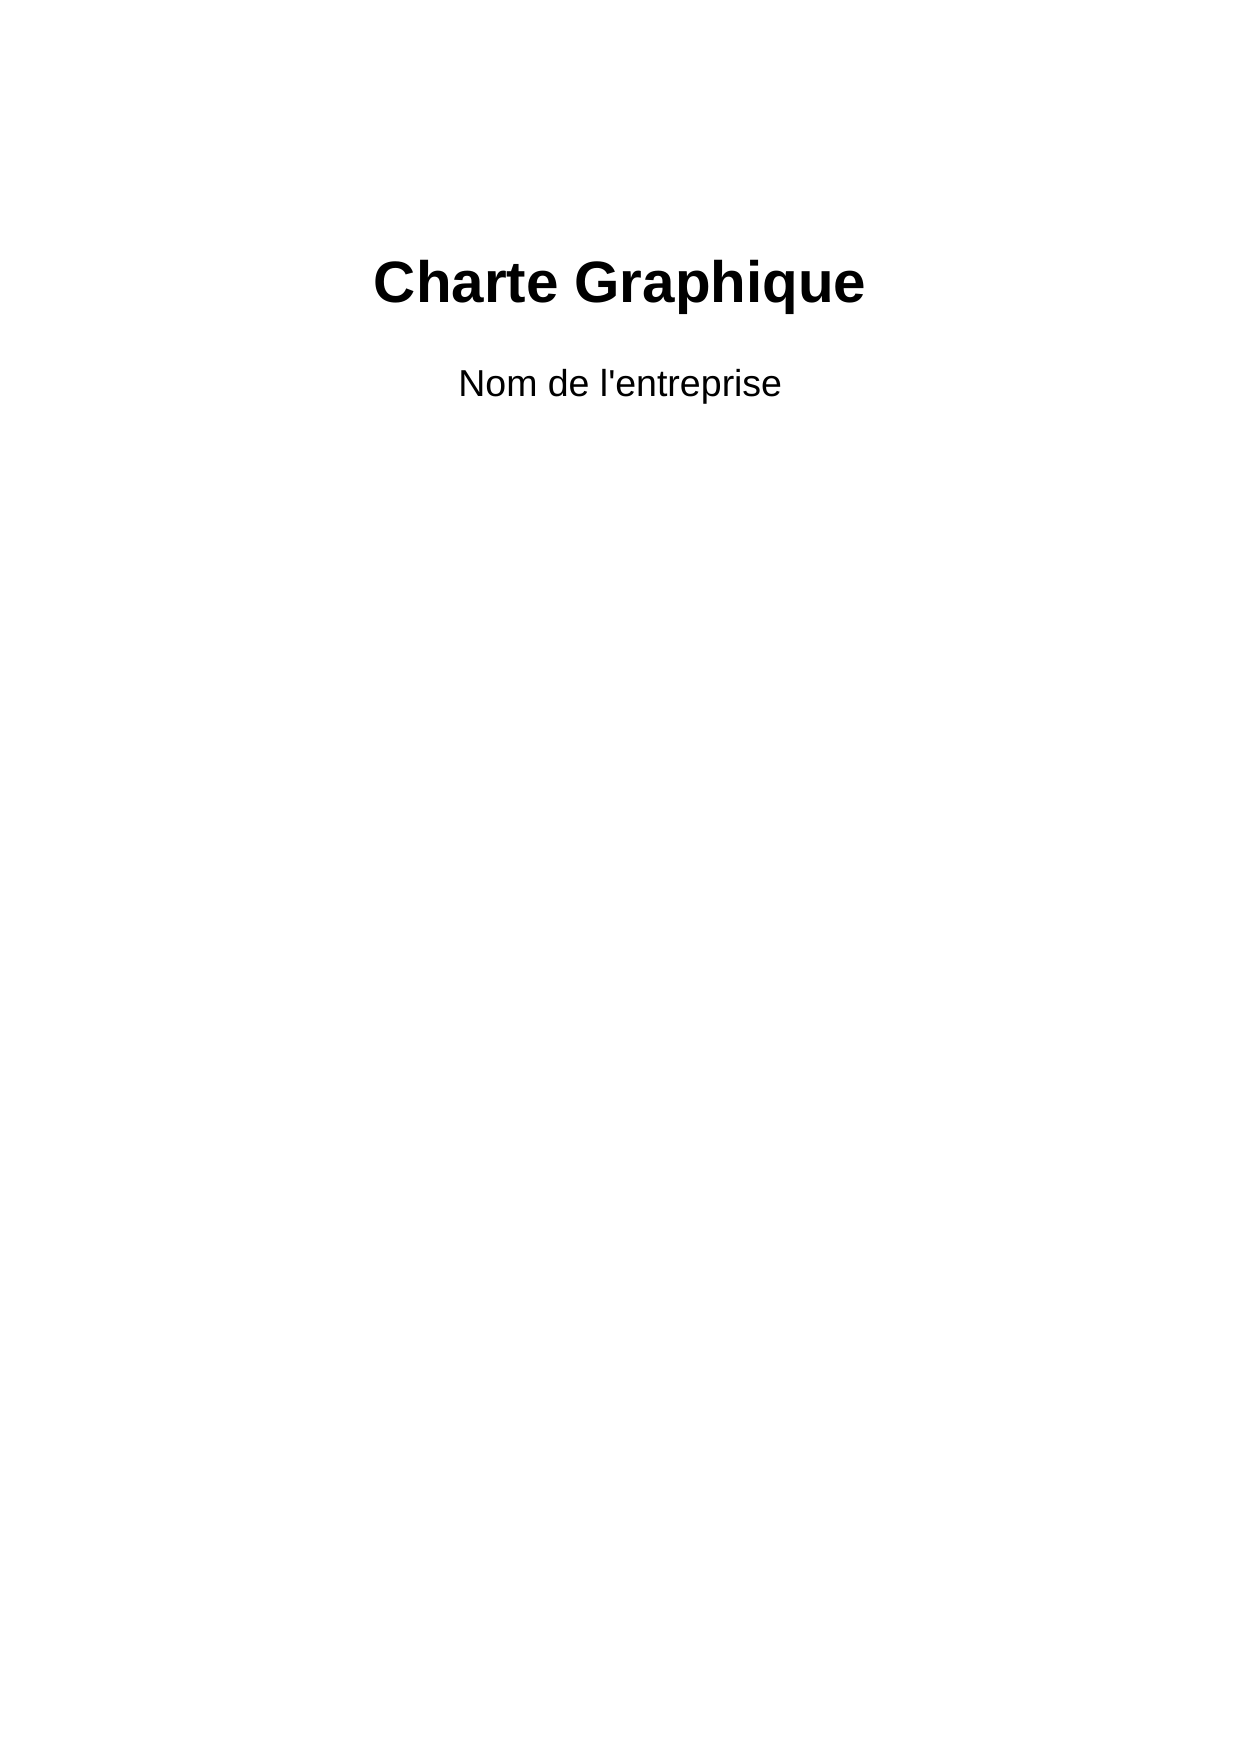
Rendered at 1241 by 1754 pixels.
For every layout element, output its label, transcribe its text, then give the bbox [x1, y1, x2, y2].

subtitle Nom de l'entreprise [118, 361, 1122, 404]
title Charte Graphique [118, 248, 1122, 315]
